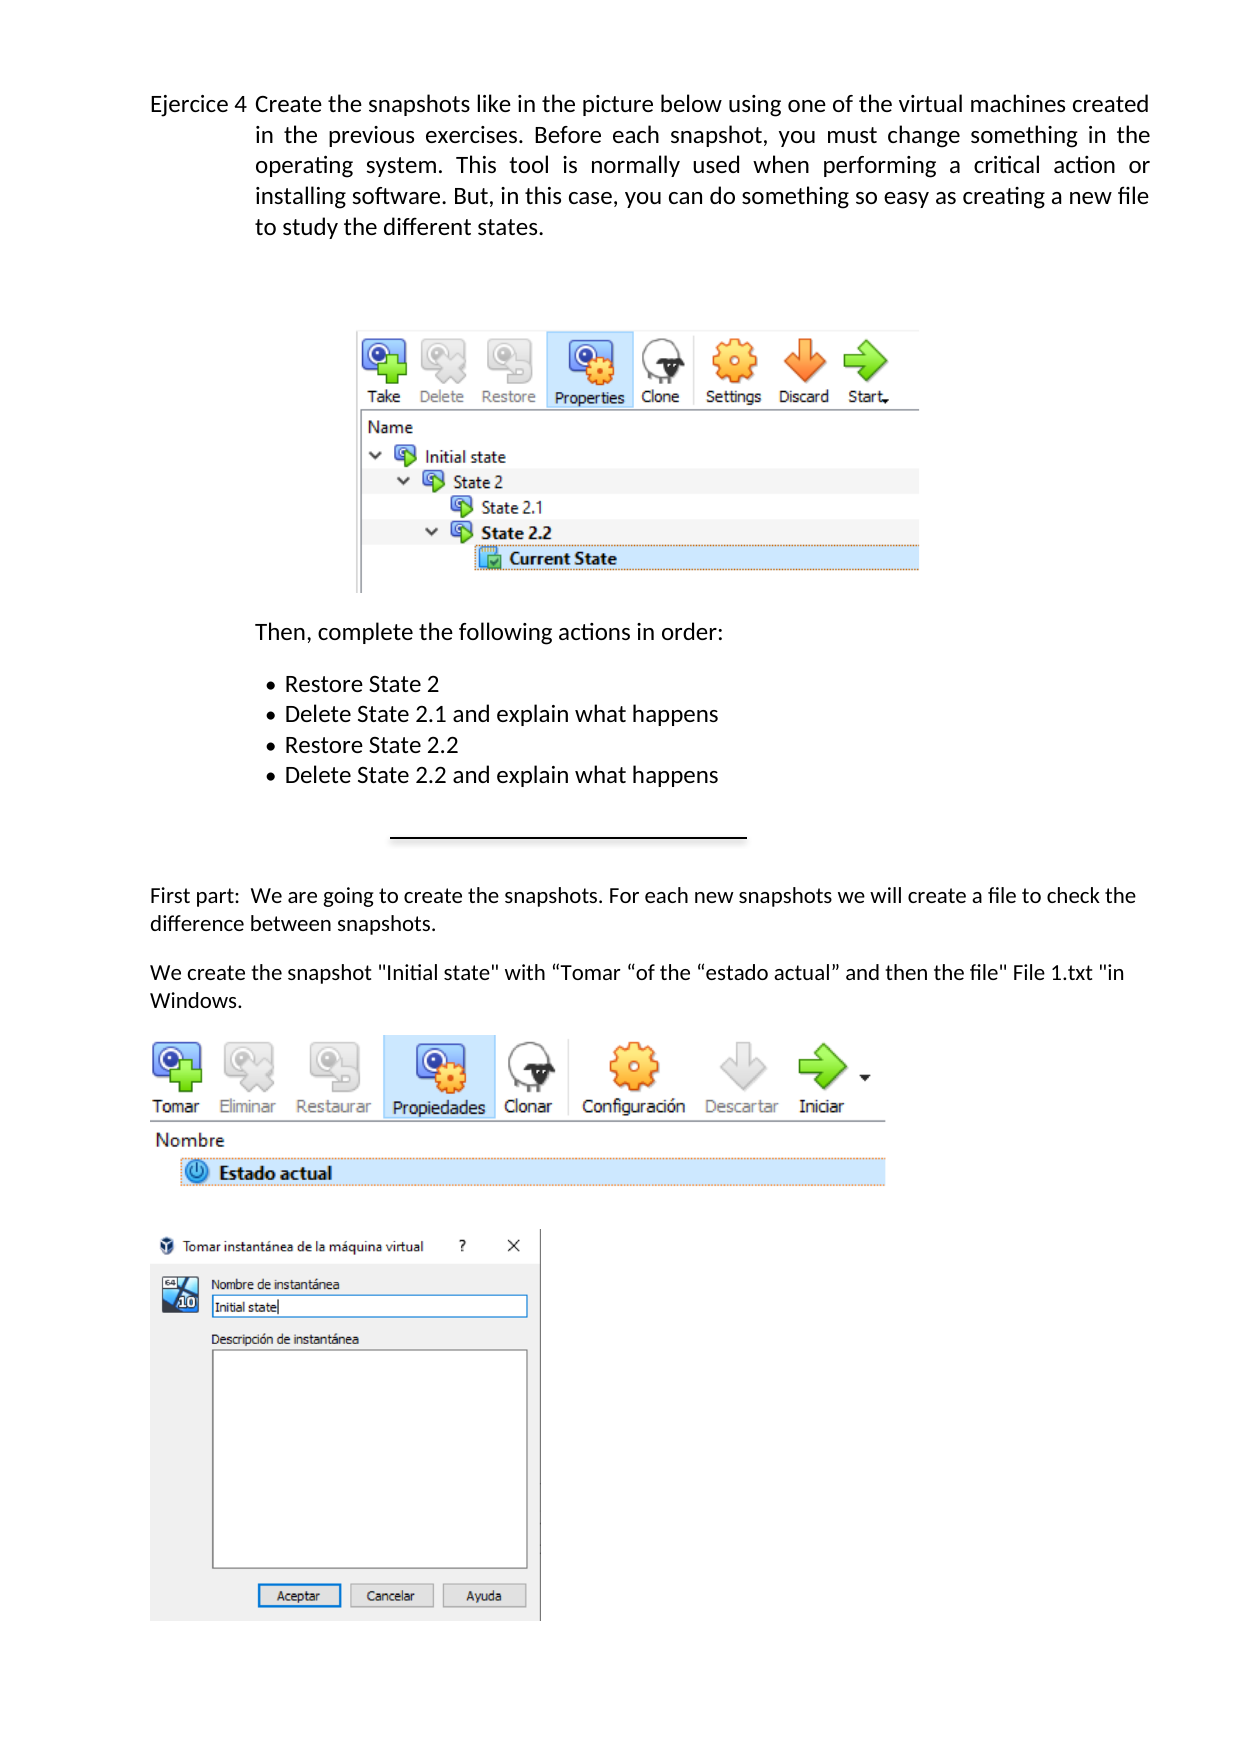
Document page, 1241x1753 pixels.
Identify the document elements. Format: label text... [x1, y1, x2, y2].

picture [150, 1229, 541, 1621]
list Restore State 2 [265, 668, 1152, 698]
text Then, complete the following actions in order: [150, 617, 1152, 647]
text First part: We are going to create the snapshots. For each new snapshots we will create a file to check the difference between snapshots. [150, 882, 1152, 938]
picture [150, 1035, 886, 1209]
picture [355, 326, 920, 593]
list Delete State 2.1 and explain what happens [265, 698, 1152, 729]
text We create the snapshot "Initial state" with “Tomar “of the “estado actual” and then the file" File 1.txt "in Windows. [150, 958, 1152, 1014]
list Delete State 2.2 and explain what happens [265, 759, 1152, 790]
text Ejercice 4 Create the snapshots like in the picture below using one of the virtual machines created in the previous exercises. Before each snapshot, you must change something in the operating system. This tool is normally used when performing a critical action or installing software. But, in this case, you can do something so easy as creating a new file to study the different states. [150, 89, 1152, 241]
list Restore State 2.2 [265, 729, 1152, 759]
